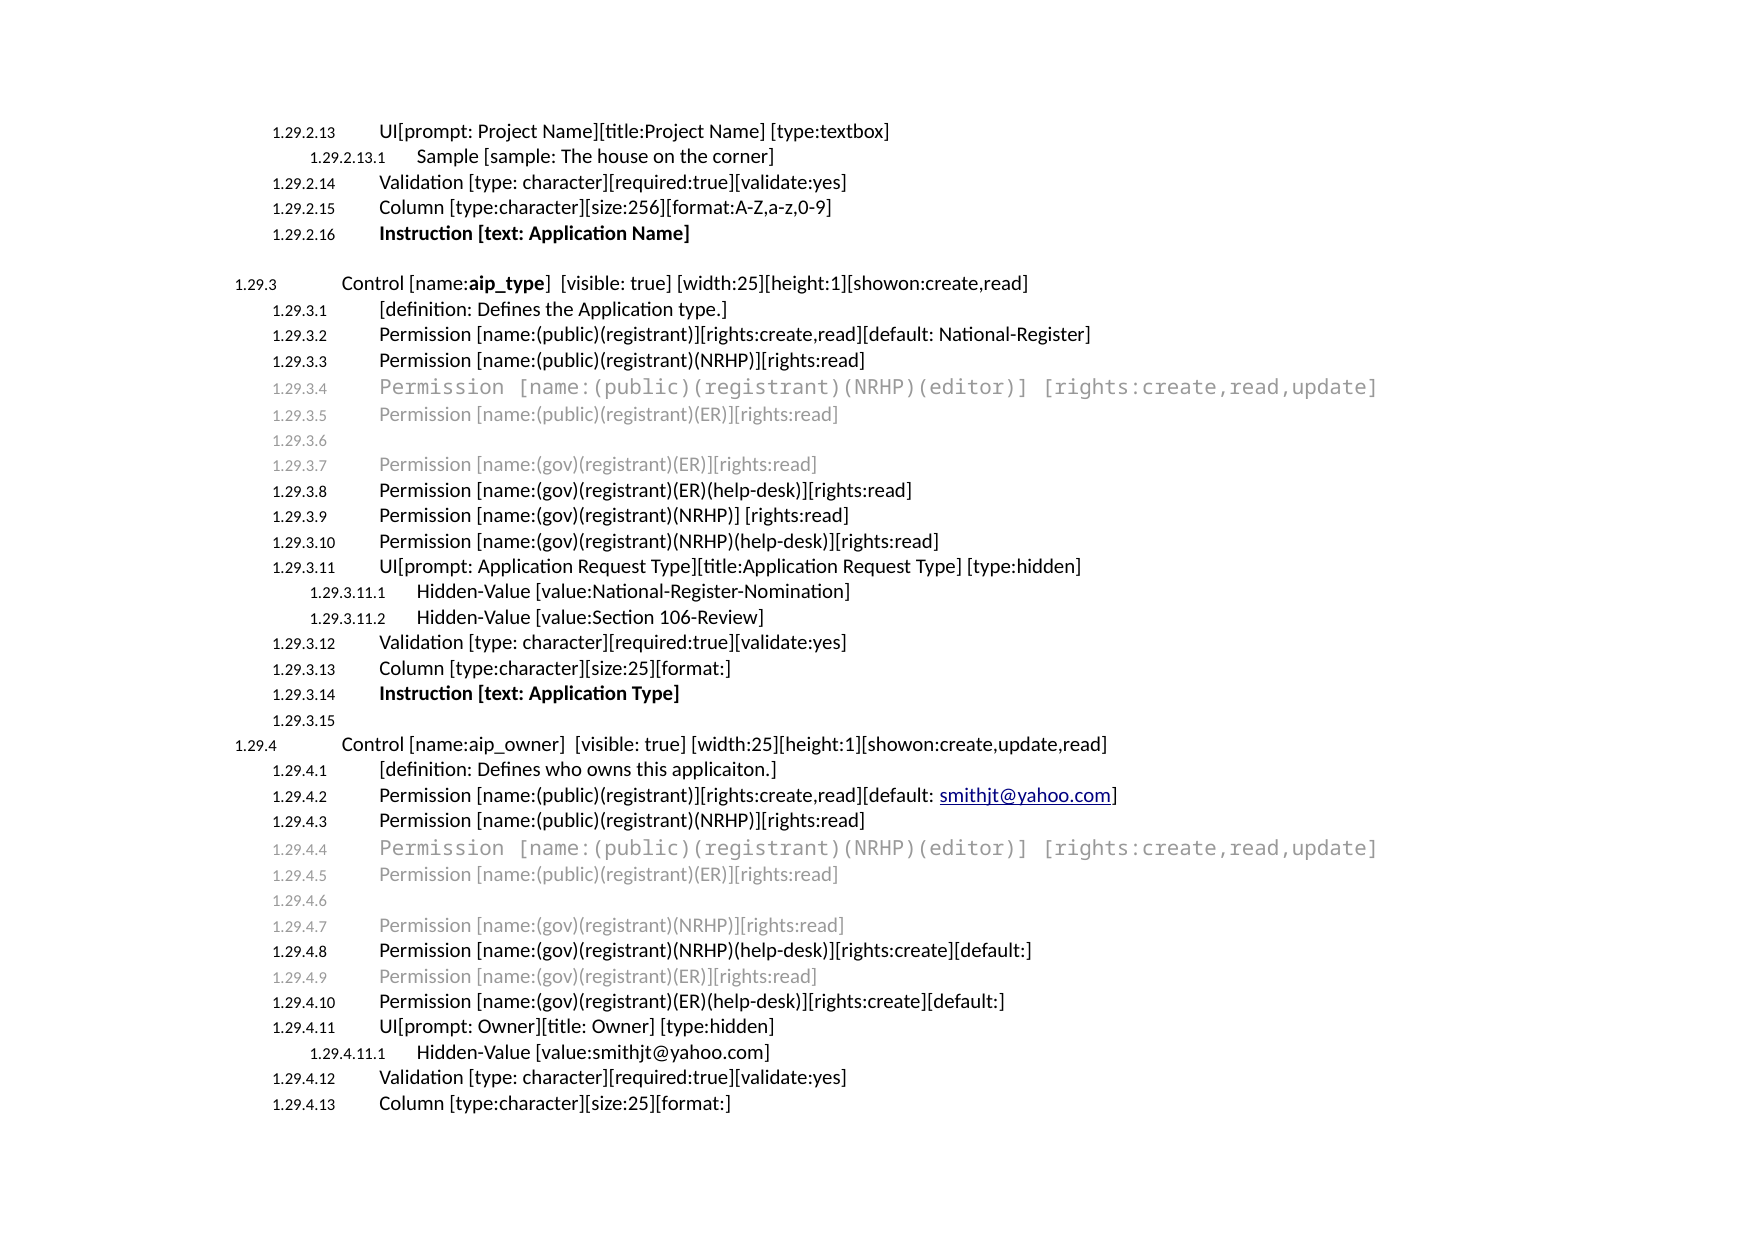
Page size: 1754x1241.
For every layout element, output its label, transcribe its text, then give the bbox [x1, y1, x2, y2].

list Column [type:character][size:25][format:] [268, 655, 1636, 680]
list Permission [name:(public)(registrant)(NRHP)(editor)] [rights:create,read,update] [268, 372, 1636, 401]
list Permission [name:(gov)(registrant)(NRHP)][rights:read] [268, 912, 1636, 937]
list Permission [name:(public)(registrant)(NRHP)][rights:read] [268, 807, 1636, 833]
list Permission [name:(public)(registrant)][rights:create,read][default: smithjt@yahoo.com] [268, 782, 1636, 807]
list Sample [sample: The house on the corner] [306, 143, 1636, 169]
list Permission [name:(gov)(registrant)(NRHP)(help-desk)][rights:read] [268, 528, 1636, 553]
list Hidden-Value [value:National-Register-Nomination] [306, 579, 1636, 604]
list Hidden-Value [value:smithjt@yahoo.com] [306, 1039, 1636, 1064]
list Permission [name:(public)(registrant)(ER)][rights:read] [268, 401, 1636, 426]
list Permission [name:(public)(registrant)(ER)][rights:read] [268, 861, 1636, 887]
list Permission [name:(public)(registrant)][rights:create,read][default: National-Register] [268, 321, 1636, 347]
list Control [name:aip_type] [visible: true] [width:25][height:1][showon:create,read] [231, 271, 1636, 296]
list Permission [name:(gov)(registrant)(ER)(help-desk)][rights:read] [268, 477, 1636, 502]
list [definition: Defines who owns this applicaiton.] [268, 757, 1636, 782]
list Column [type:character][size:256][format:A-Z,a-z,0-9] [268, 194, 1636, 220]
list Validation [type: character][required:true][validate:yes] [268, 629, 1636, 655]
list Permission [name:(gov)(registrant)(NRHP)(help-desk)][rights:create][default:] [268, 937, 1636, 963]
list Permission [name:(public)(registrant)(NRHP)][rights:read] [268, 347, 1636, 372]
list UI[prompt: Owner][title: Owner] [type:hidden] [268, 1014, 1636, 1039]
list Permission [name:(gov)(registrant)(NRHP)] [rights:read] [268, 502, 1636, 528]
list UI[prompt: Application Request Type][title:Application Request Type] [type:hidden] [268, 553, 1636, 579]
list Validation [type: character][required:true][validate:yes] [268, 1064, 1636, 1090]
list Instruction [text: Application Type] [268, 680, 1636, 706]
list [definition: Defines the Application type.] [268, 296, 1636, 321]
list Validation [type: character][required:true][validate:yes] [268, 169, 1636, 194]
list Permission [name:(gov)(registrant)(ER)(help-desk)][rights:create][default:] [268, 988, 1636, 1014]
list Permission [name:(public)(registrant)(NRHP)(editor)] [rights:create,read,update] [268, 833, 1636, 861]
list Permission [name:(gov)(registrant)(ER)][rights:read] [268, 452, 1636, 477]
list Control [name:aip_owner] [visible: true] [width:25][height:1][showon:create,update,read] [231, 731, 1636, 757]
list Hidden-Value [value:Section 106-Review] [306, 604, 1636, 629]
list Column [type:character][size:25][format:] [268, 1090, 1636, 1115]
list Instruction [text: Application Name] [268, 220, 1636, 245]
list UI[prompt: Project Name][title:Project Name] [type:textbox] [268, 118, 1636, 143]
list Permission [name:(gov)(registrant)(ER)][rights:read] [268, 963, 1636, 988]
